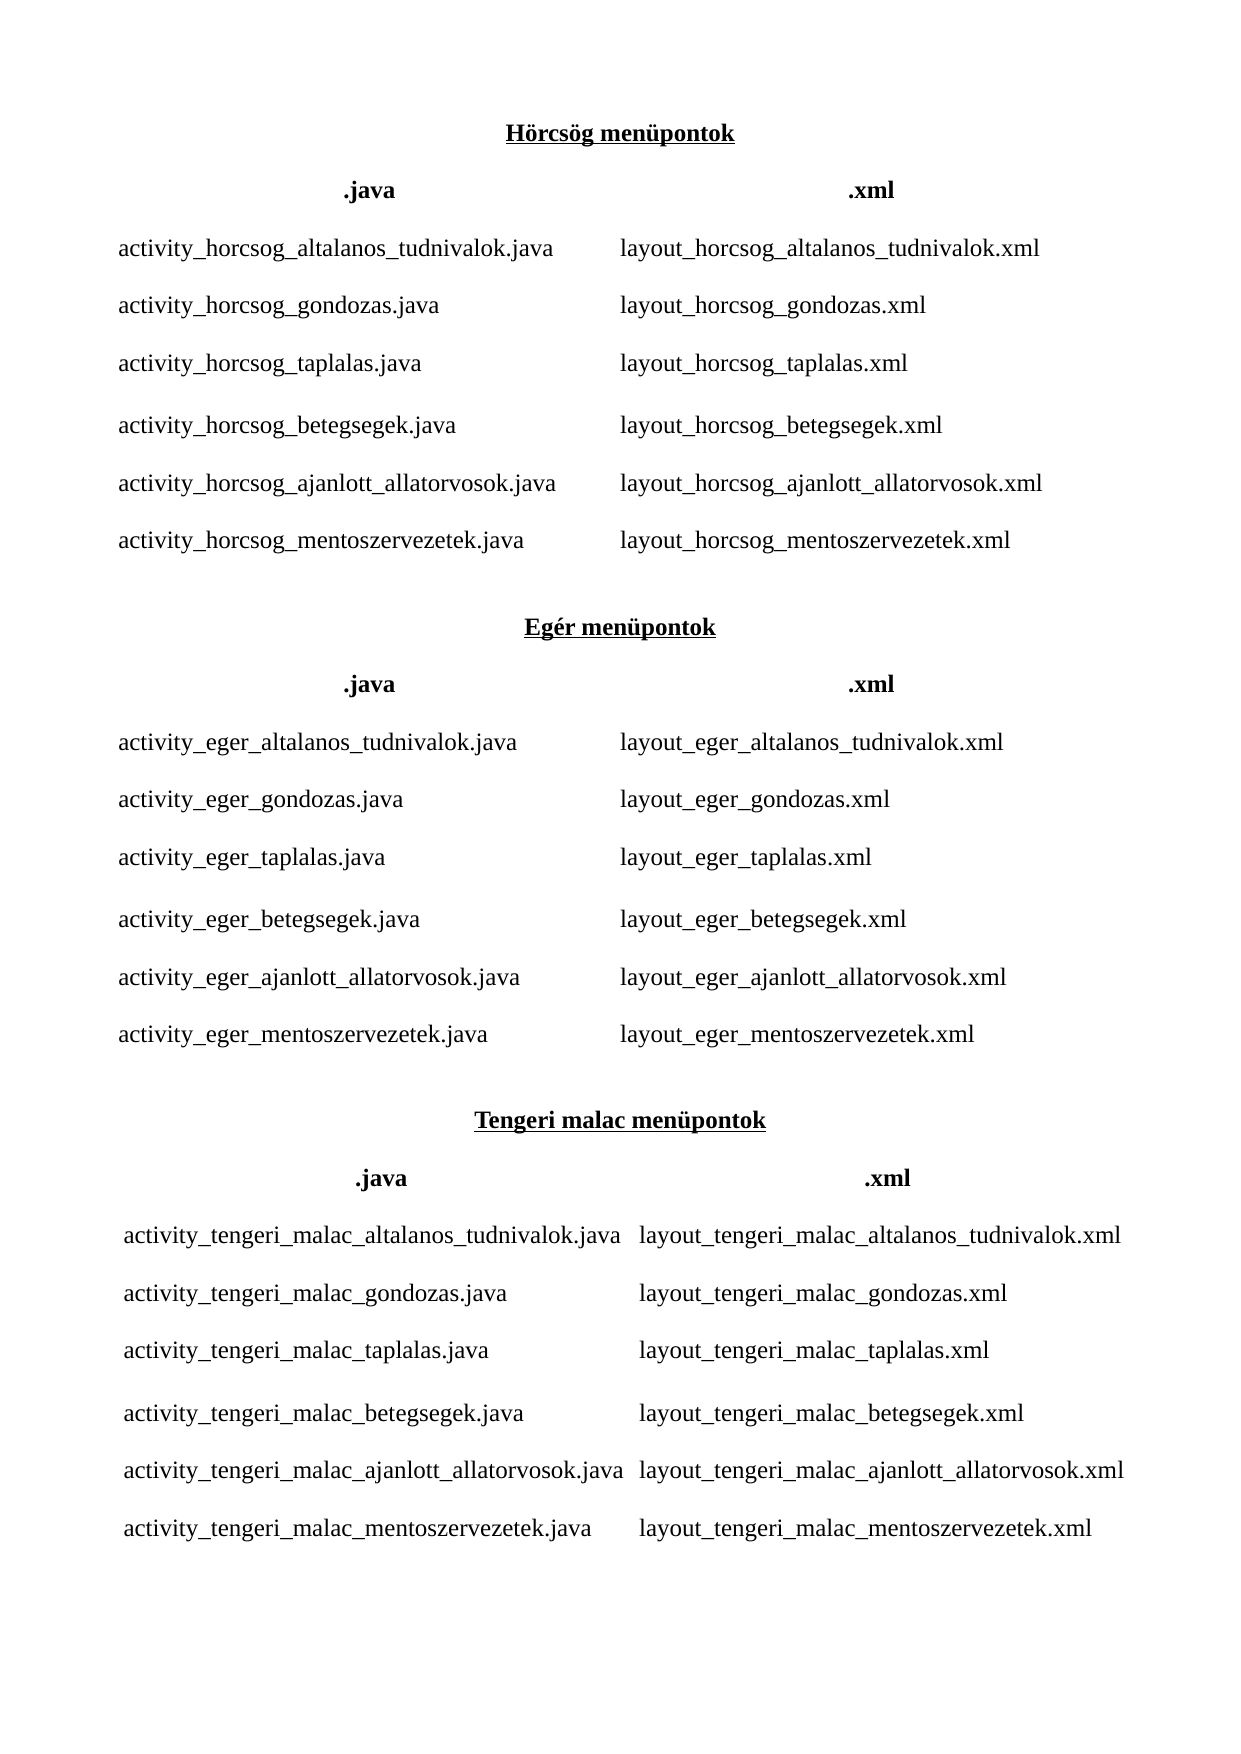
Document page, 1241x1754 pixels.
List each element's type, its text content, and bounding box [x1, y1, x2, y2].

table_cell [118, 262, 620, 291]
table_cell activity_tengeri_malac_ajanlott_allatorvosok.java [123, 1456, 639, 1484]
table_cell [620, 1048, 1122, 1077]
table_cell activity_horcsog_taplalas.java [118, 348, 620, 382]
table_cell activity_tengeri_malac_taplalas.java [123, 1336, 639, 1369]
table_cell [620, 382, 1122, 411]
table_cell layout_tengeri_malac_betegsegek.xml [639, 1398, 1136, 1427]
table_cell layout_tengeri_malac_taplalas.xml [639, 1336, 1136, 1369]
table_cell [639, 1484, 1136, 1513]
table_cell [118, 319, 620, 348]
table_header .java [118, 176, 620, 204]
table_cell [123, 1542, 639, 1571]
table_cell layout_horcsog_mentoszervezetek.xml [620, 526, 1122, 554]
table_cell layout_eger_gondozas.xml [620, 784, 1122, 813]
table_header .xml [620, 176, 1122, 204]
table_header .java [123, 1163, 639, 1192]
table_cell [118, 439, 620, 468]
table_cell layout_horcsog_betegsegek.xml [620, 411, 1122, 439]
table_cell [620, 991, 1122, 1019]
table_cell [118, 204, 620, 233]
table_cell activity_horcsog_ajanlott_allatorvosok.java [118, 468, 620, 497]
table_cell layout_horcsog_taplalas.xml [620, 348, 1122, 382]
table_cell [118, 991, 620, 1019]
table_cell [118, 933, 620, 962]
table_cell [639, 1542, 1136, 1571]
table_cell activity_horcsog_betegsegek.java [118, 411, 620, 439]
table_cell [639, 1427, 1136, 1456]
table_cell [123, 1427, 639, 1456]
table_cell activity_eger_taplalas.java [118, 842, 620, 876]
table_cell activity_horcsog_mentoszervezetek.java [118, 526, 620, 554]
table_cell activity_horcsog_altalanos_tudnivalok.java [118, 233, 620, 262]
table_cell [620, 756, 1122, 784]
table_cell layout_tengeri_malac_ajanlott_allatorvosok.xml [639, 1456, 1136, 1484]
table_cell [620, 262, 1122, 291]
table_cell activity_eger_betegsegek.java [118, 904, 620, 933]
table_cell [123, 1484, 639, 1513]
table_cell [639, 1369, 1136, 1398]
table_cell layout_eger_altalanos_tudnivalok.xml [620, 727, 1122, 756]
table_cell activity_eger_altalanos_tudnivalok.java [118, 727, 620, 756]
table_cell [620, 554, 1122, 583]
table_cell [620, 497, 1122, 526]
table_header .java [118, 669, 620, 698]
table_cell [118, 876, 620, 904]
table_cell activity_tengeri_malac_altalanos_tudnivalok.java [123, 1221, 639, 1249]
table_cell [620, 876, 1122, 904]
table_cell [620, 319, 1122, 348]
table_cell layout_horcsog_ajanlott_allatorvosok.xml [620, 468, 1122, 497]
table_cell layout_eger_taplalas.xml [620, 842, 1122, 876]
table_cell layout_horcsog_gondozas.xml [620, 291, 1122, 319]
table_cell [620, 813, 1122, 842]
table_cell [639, 1307, 1136, 1336]
table_cell [620, 933, 1122, 962]
table_cell activity_eger_mentoszervezetek.java [118, 1019, 620, 1048]
table_cell layout_tengeri_malac_mentoszervezetek.xml [639, 1513, 1136, 1542]
table_header .xml [639, 1163, 1136, 1192]
table_header .xml [620, 669, 1122, 698]
table_cell [118, 1048, 620, 1077]
table_cell layout_eger_ajanlott_allatorvosok.xml [620, 962, 1122, 991]
table_cell [639, 1192, 1136, 1221]
table_cell layout_tengeri_malac_gondozas.xml [639, 1278, 1136, 1307]
table_cell layout_tengeri_malac_altalanos_tudnivalok.xml [639, 1221, 1136, 1249]
table_cell [123, 1192, 639, 1221]
table_cell [620, 204, 1122, 233]
table_cell [123, 1249, 639, 1278]
text Hörcsög menüpontok [118, 118, 1122, 147]
table_cell activity_tengeri_malac_gondozas.java [123, 1278, 639, 1307]
table_cell layout_eger_betegsegek.xml [620, 904, 1122, 933]
table_cell [118, 382, 620, 411]
text Tengeri malac menüpontok [118, 1106, 1122, 1134]
table_cell [123, 1307, 639, 1336]
table_cell activity_eger_ajanlott_allatorvosok.java [118, 962, 620, 991]
table_cell [639, 1249, 1136, 1278]
table_cell activity_eger_gondozas.java [118, 784, 620, 813]
table_cell [118, 756, 620, 784]
table_cell activity_tengeri_malac_betegsegek.java [123, 1398, 639, 1427]
table_cell [620, 439, 1122, 468]
table_cell [118, 698, 620, 727]
table_cell activity_horcsog_gondozas.java [118, 291, 620, 319]
table_cell layout_eger_mentoszervezetek.xml [620, 1019, 1122, 1048]
table_cell [118, 554, 620, 583]
table_cell [123, 1369, 639, 1398]
table_cell activity_tengeri_malac_mentoszervezetek.java [123, 1513, 639, 1542]
table_cell [118, 813, 620, 842]
table_cell layout_horcsog_altalanos_tudnivalok.xml [620, 233, 1122, 262]
text Egér menüpontok [118, 612, 1122, 641]
table_cell [118, 497, 620, 526]
table_cell [620, 698, 1122, 727]
